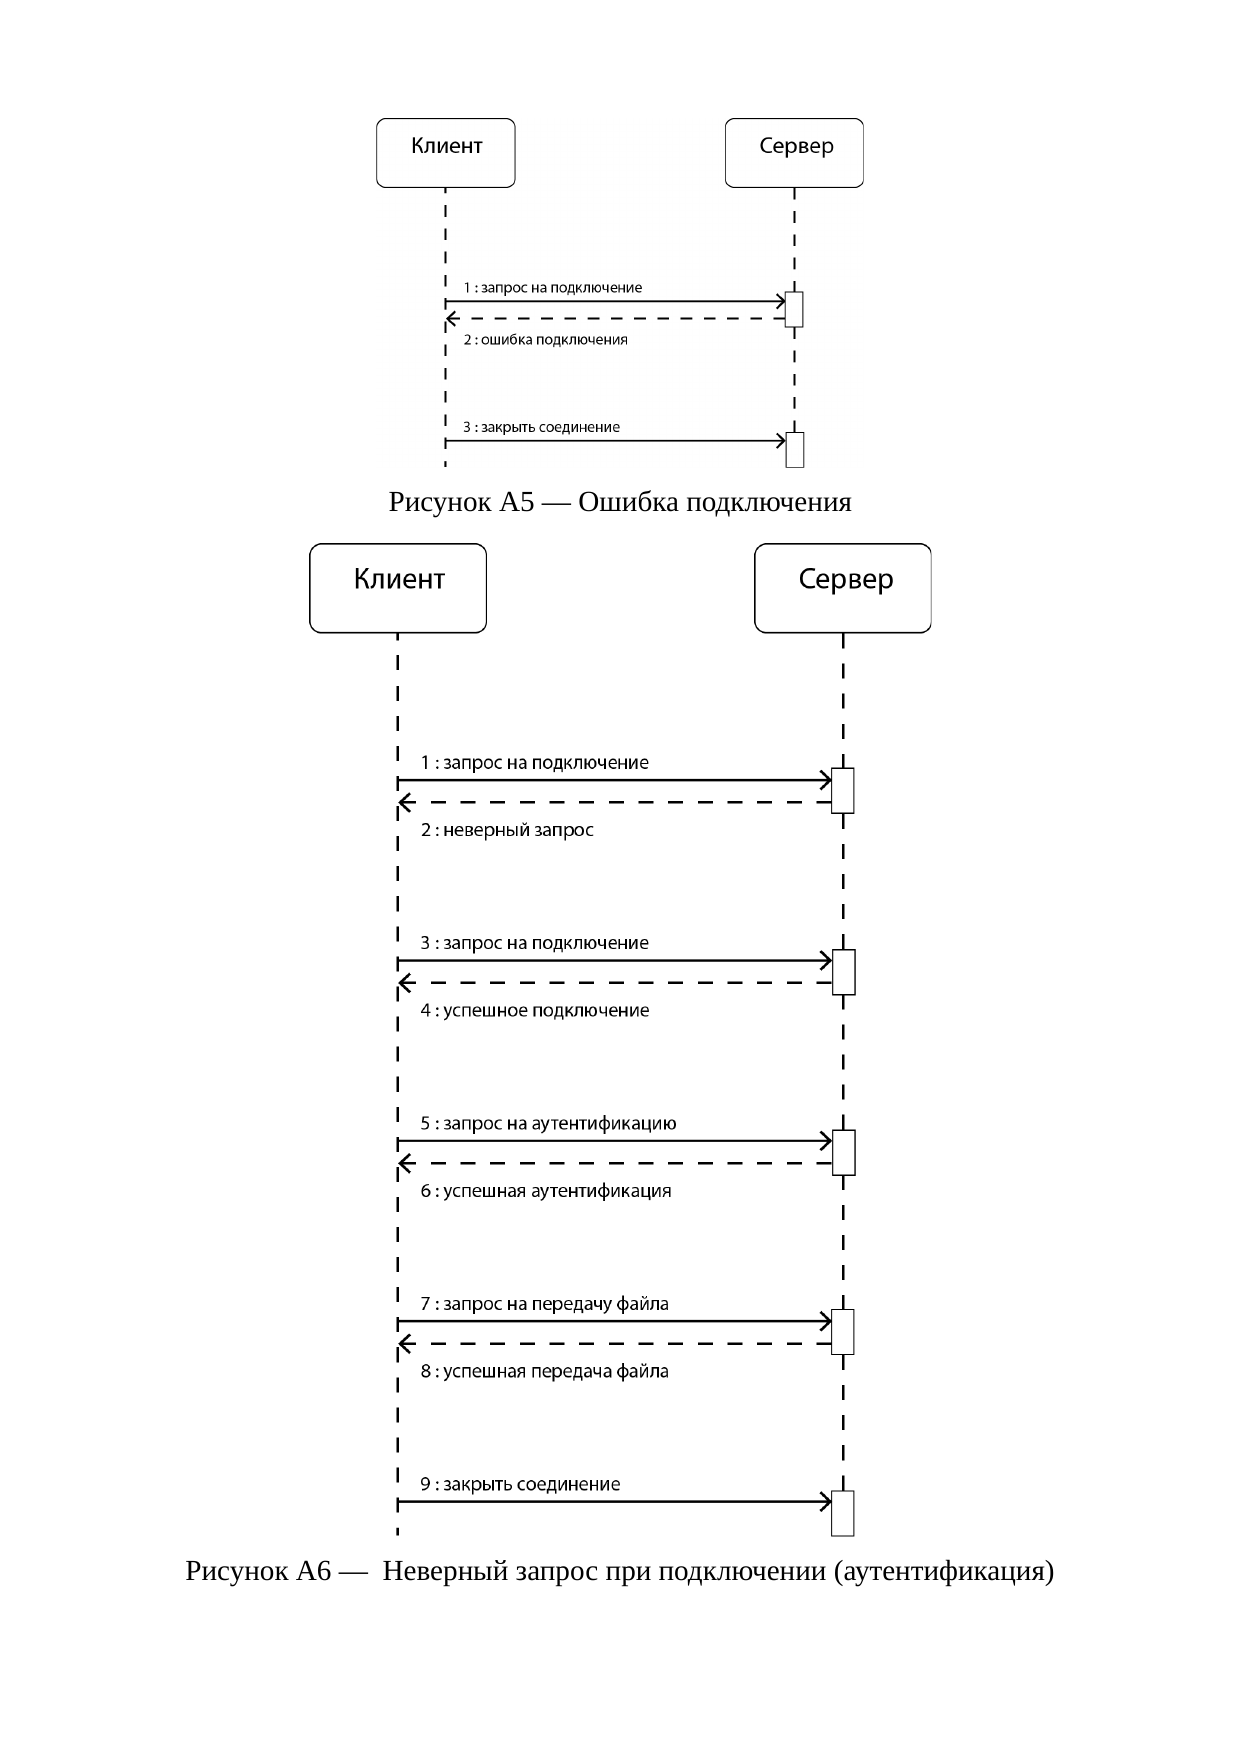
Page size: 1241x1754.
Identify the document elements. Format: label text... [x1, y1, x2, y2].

text Рисунок А6 — Неверный запрос при подключении (аутентификация) [118, 535, 1122, 1587]
picture [309, 543, 932, 1537]
picture [376, 118, 864, 468]
text Рисунок А5 — Ошибка подключения [118, 118, 1122, 518]
